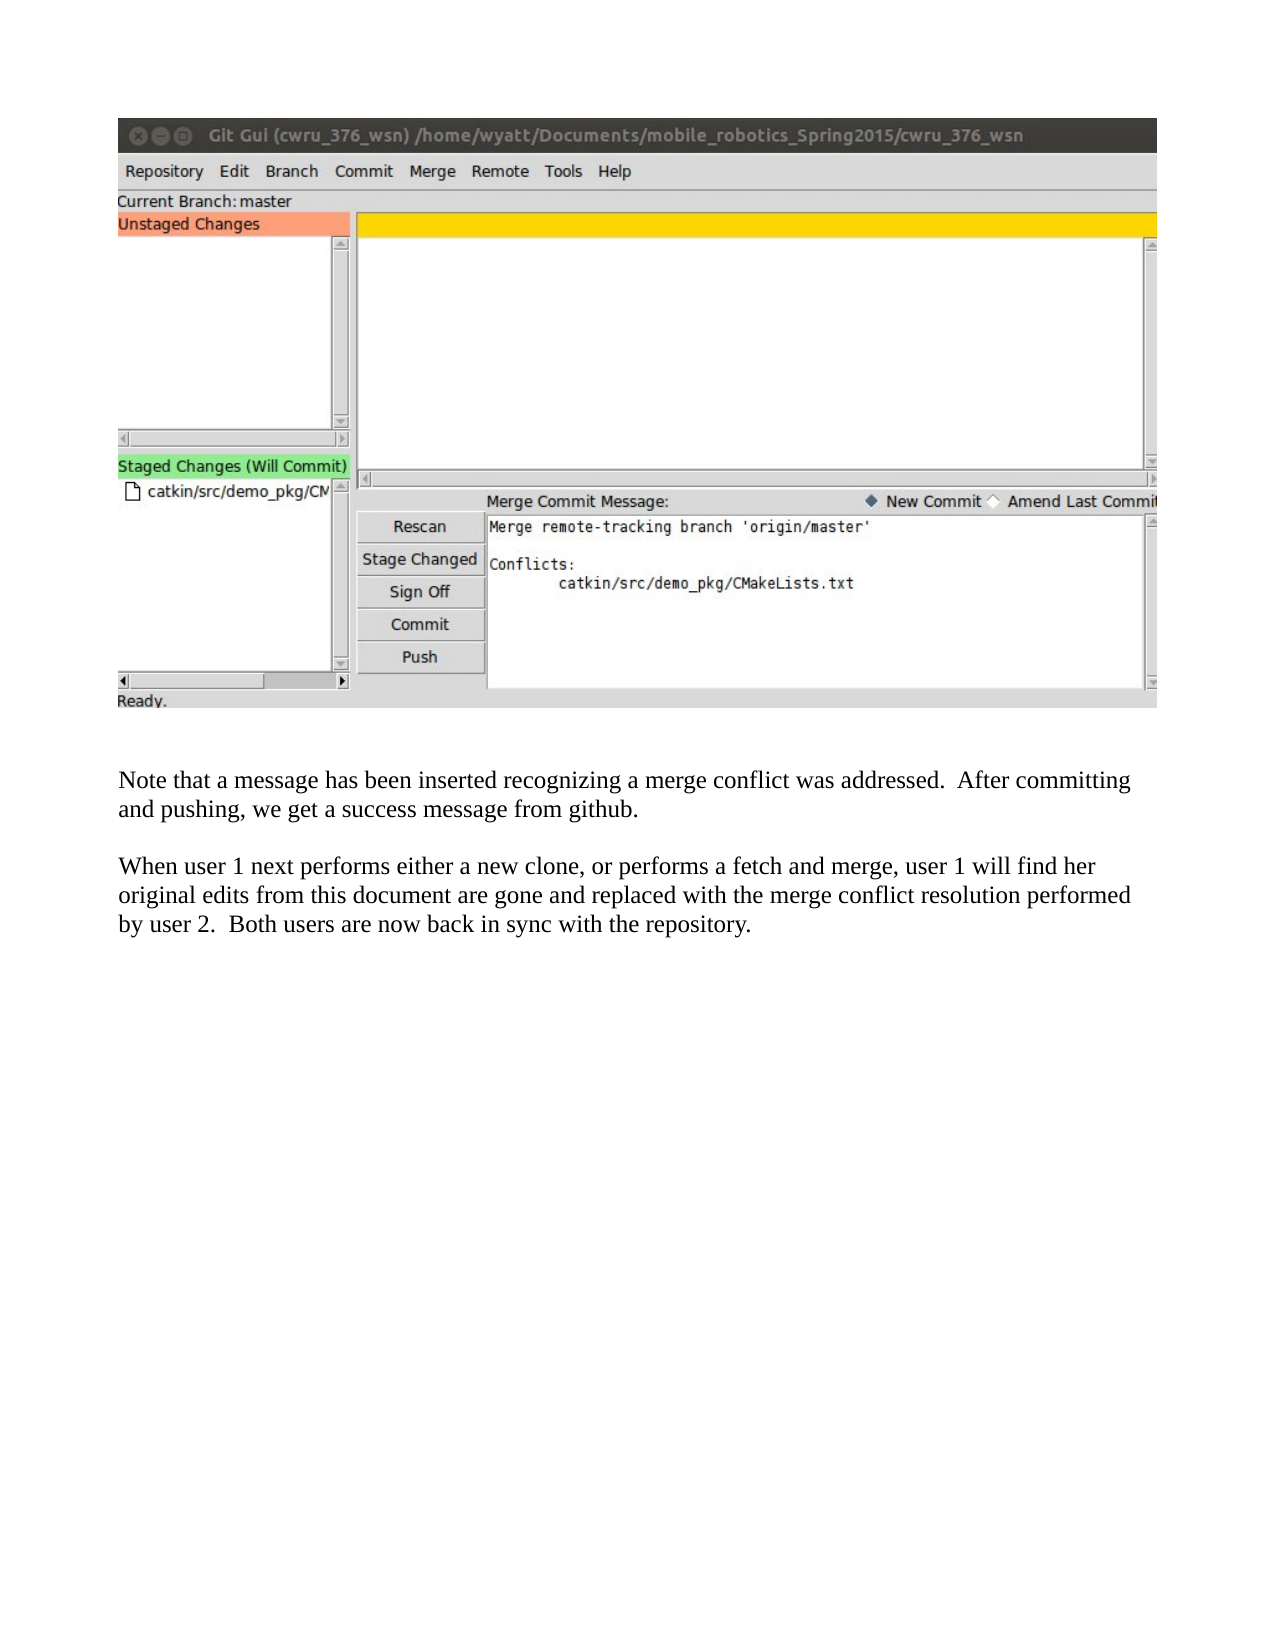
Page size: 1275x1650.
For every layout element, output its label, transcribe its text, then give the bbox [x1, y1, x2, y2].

picture [118, 118, 1157, 708]
text Note that a message has been inserted recognizing a merge conflict was addressed. After committing and pushing, we get a success message from github. [118, 765, 1157, 823]
text When user 1 next performs either a new clone, or performs a fetch and merge, user 1 will find her original edits from this document are gone and replaced with the merge conflict resolution performed by user 2. Both users are now back in sync with the repository. [118, 851, 1157, 938]
